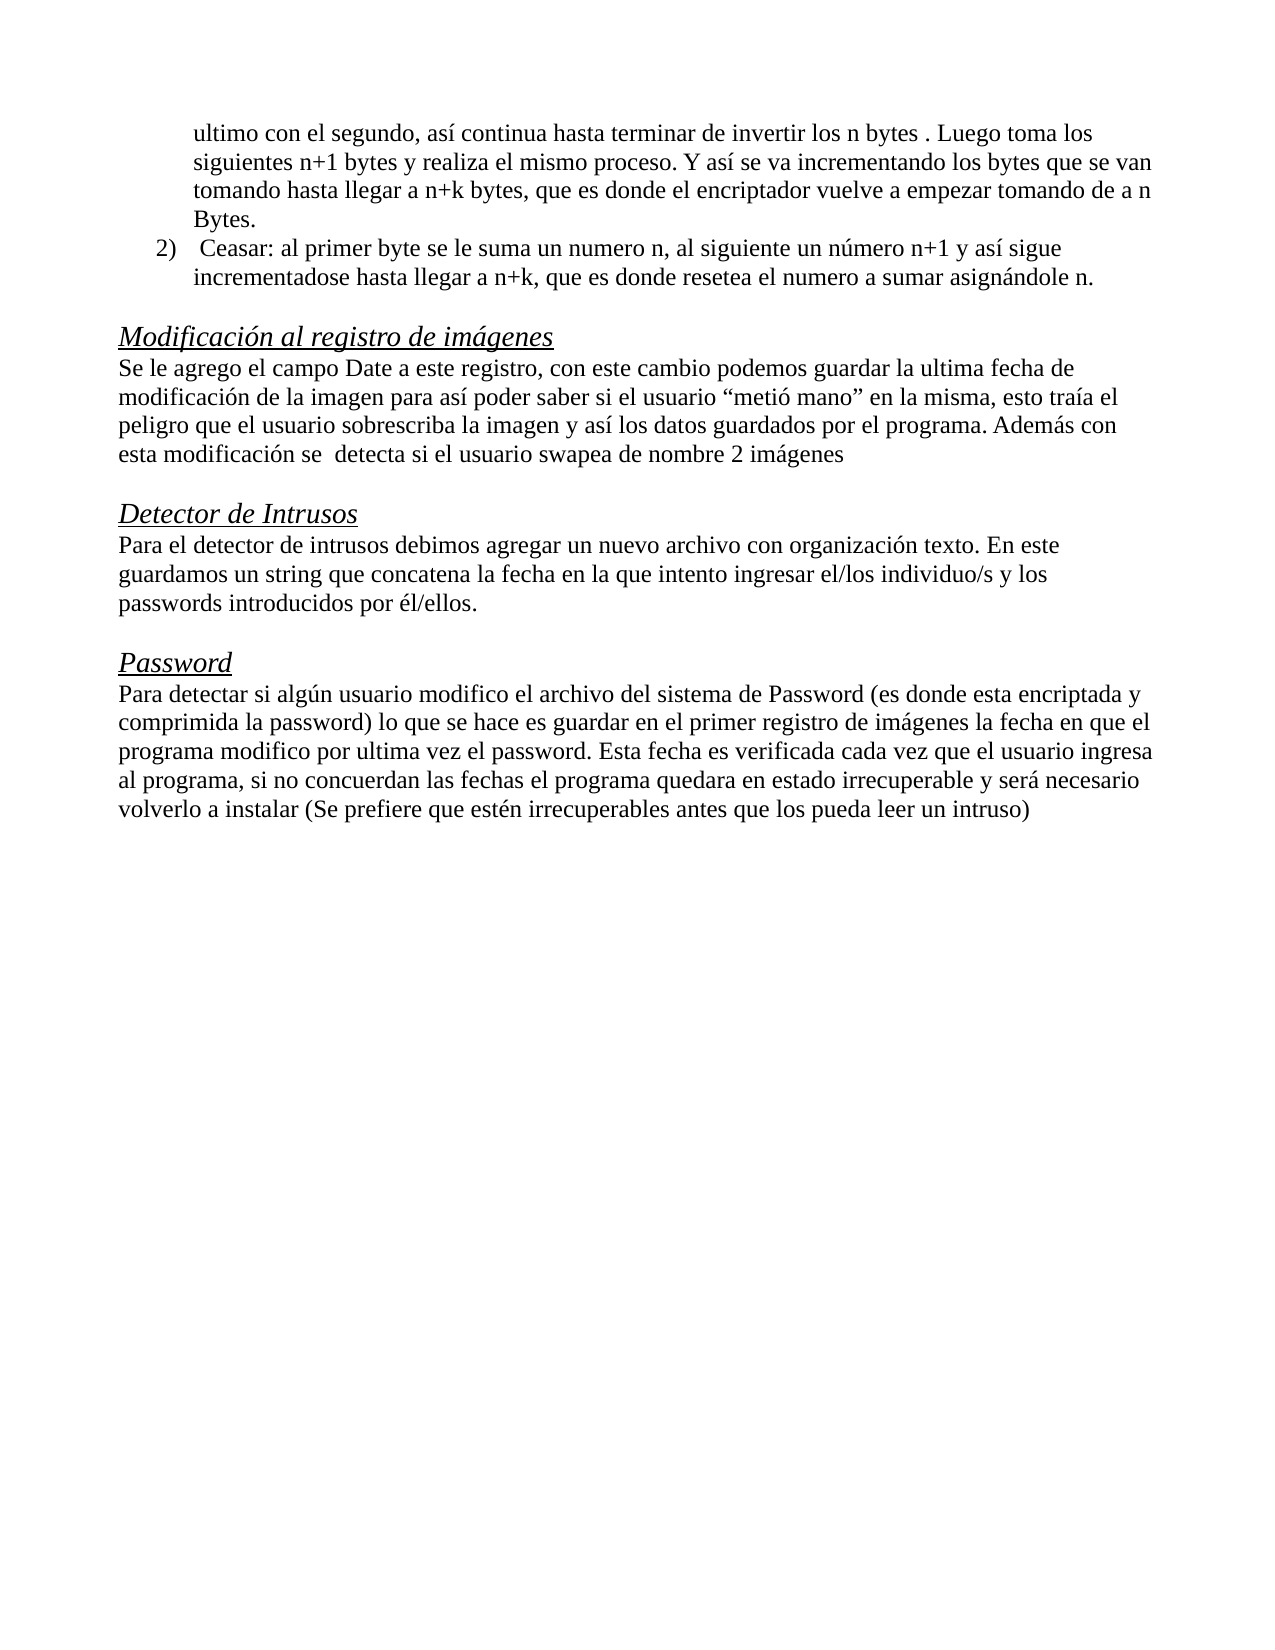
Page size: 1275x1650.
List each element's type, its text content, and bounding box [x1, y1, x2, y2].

text Para el detector de intrusos debimos agregar un nuevo archivo con organización texto. En este guardamos un string que concatena la fecha en la que intento ingresar el/los individuo/s y los passwords introducidos por él/ellos. [118, 530, 1157, 616]
text Modificación al registro de imágenes [118, 319, 1157, 353]
text Detector de Intrusos [118, 497, 1157, 530]
list ultimo con el segundo, así continua hasta terminar de invertir los n bytes . Luego toma los siguientes n+1 bytes y realiza el mismo proceso. Y así se va incrementando los bytes que se van tomando hasta llegar a n+k bytes, que es donde el encriptador vuelve a empezar tomando de a n Bytes. [156, 118, 1157, 233]
text Para detectar si algún usuario modifico el archivo del sistema de Password (es donde esta encriptada y comprimida la password) lo que se hace es guardar en el primer registro de imágenes la fecha en que el programa modifico por ultima vez el password. Esta fecha es verificada cada vez que el usuario ingresa al programa, si no concuerdan las fechas el programa quedara en estado irrecuperable y será necesario volverlo a instalar (Se prefiere que estén irrecuperables antes que los pueda leer un intruso) [118, 679, 1157, 822]
text Password [118, 645, 1157, 679]
text Se le agrego el campo Date a este registro, con este cambio podemos guardar la ultima fecha de modificación de la imagen para así poder saber si el usuario “metió mano” en la misma, esto traía el peligro que el usuario sobrescriba la imagen y así los datos guardados por el programa. Además con esta modificación se detecta si el usuario swapea de nombre 2 imágenes [118, 353, 1157, 468]
list Ceasar: al primer byte se le suma un numero n, al siguiente un número n+1 y así sigue incrementadose hasta llegar a n+k, que es donde resetea el numero a sumar asignándole n. [156, 233, 1157, 291]
